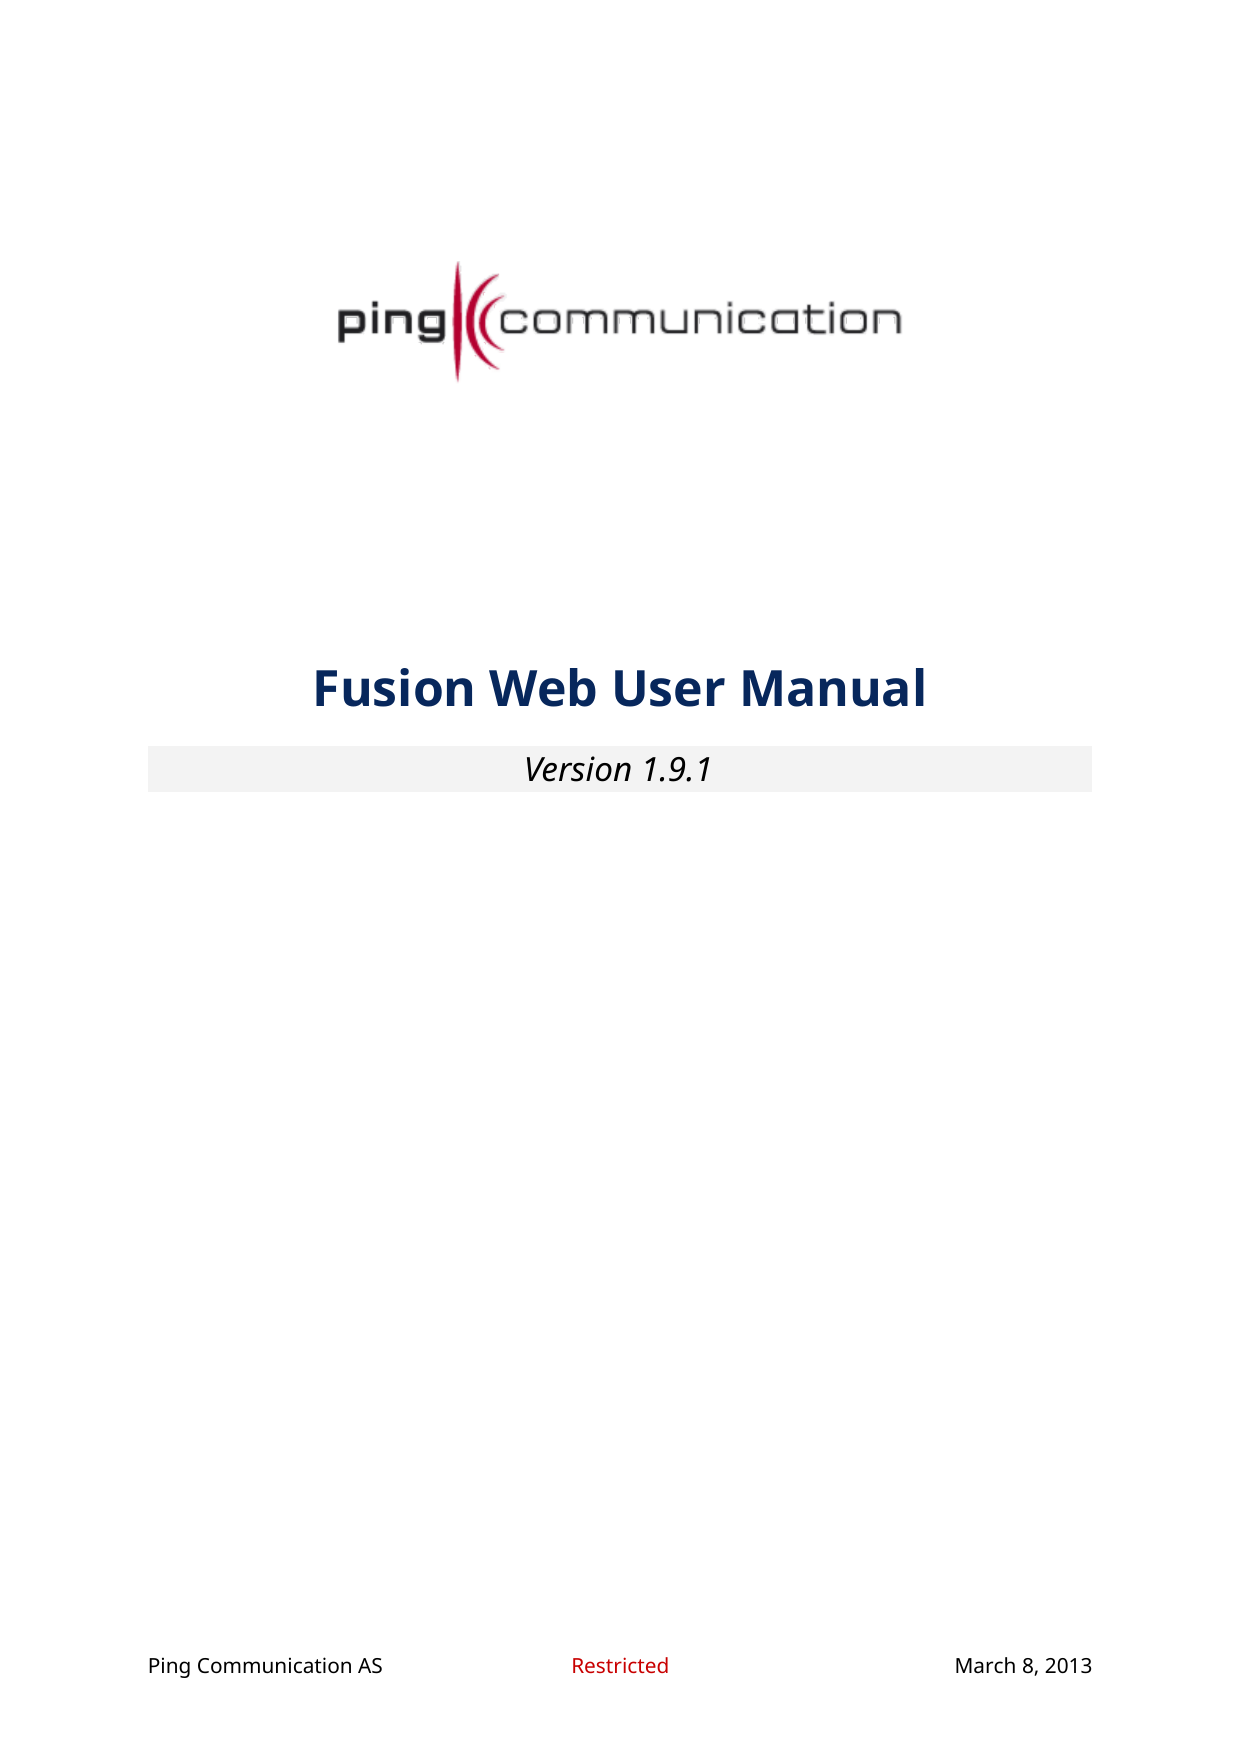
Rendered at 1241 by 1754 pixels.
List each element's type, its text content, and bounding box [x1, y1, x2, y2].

picture [337, 261, 903, 384]
text Version 1.9.1 [148, 746, 1092, 792]
title Fusion Web User Manual [148, 653, 1092, 721]
